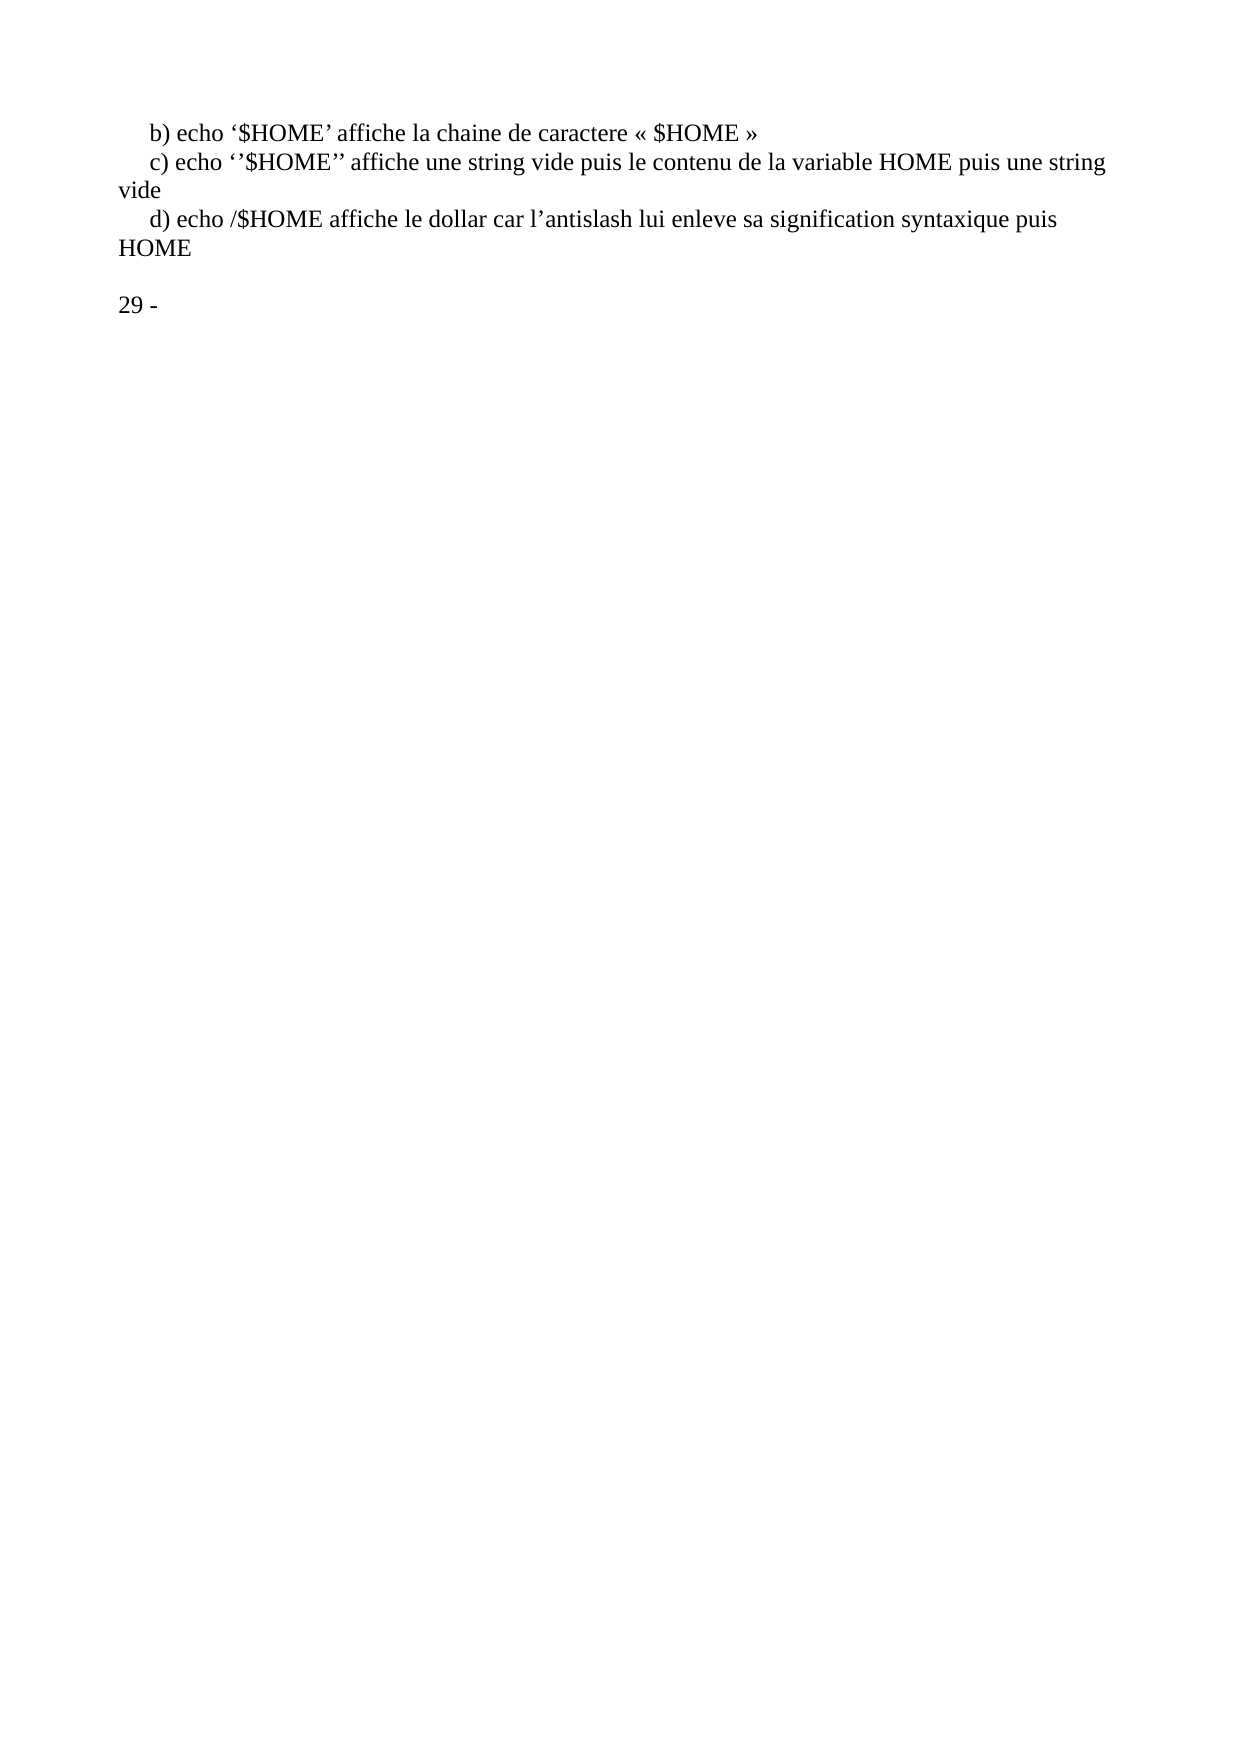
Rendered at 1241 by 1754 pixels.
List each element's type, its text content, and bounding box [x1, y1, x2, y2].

text c) echo ‘’$HOME’’ affiche une string vide puis le contenu de la variable HOME puis une string vide [118, 147, 1122, 204]
text 29 - [118, 291, 1122, 319]
text b) echo ‘$HOME’ affiche la chaine de caractere « $HOME » [118, 118, 1122, 147]
text d) echo /$HOME affiche le dollar car l’antislash lui enleve sa signification syntaxique puis HOME [118, 204, 1122, 262]
